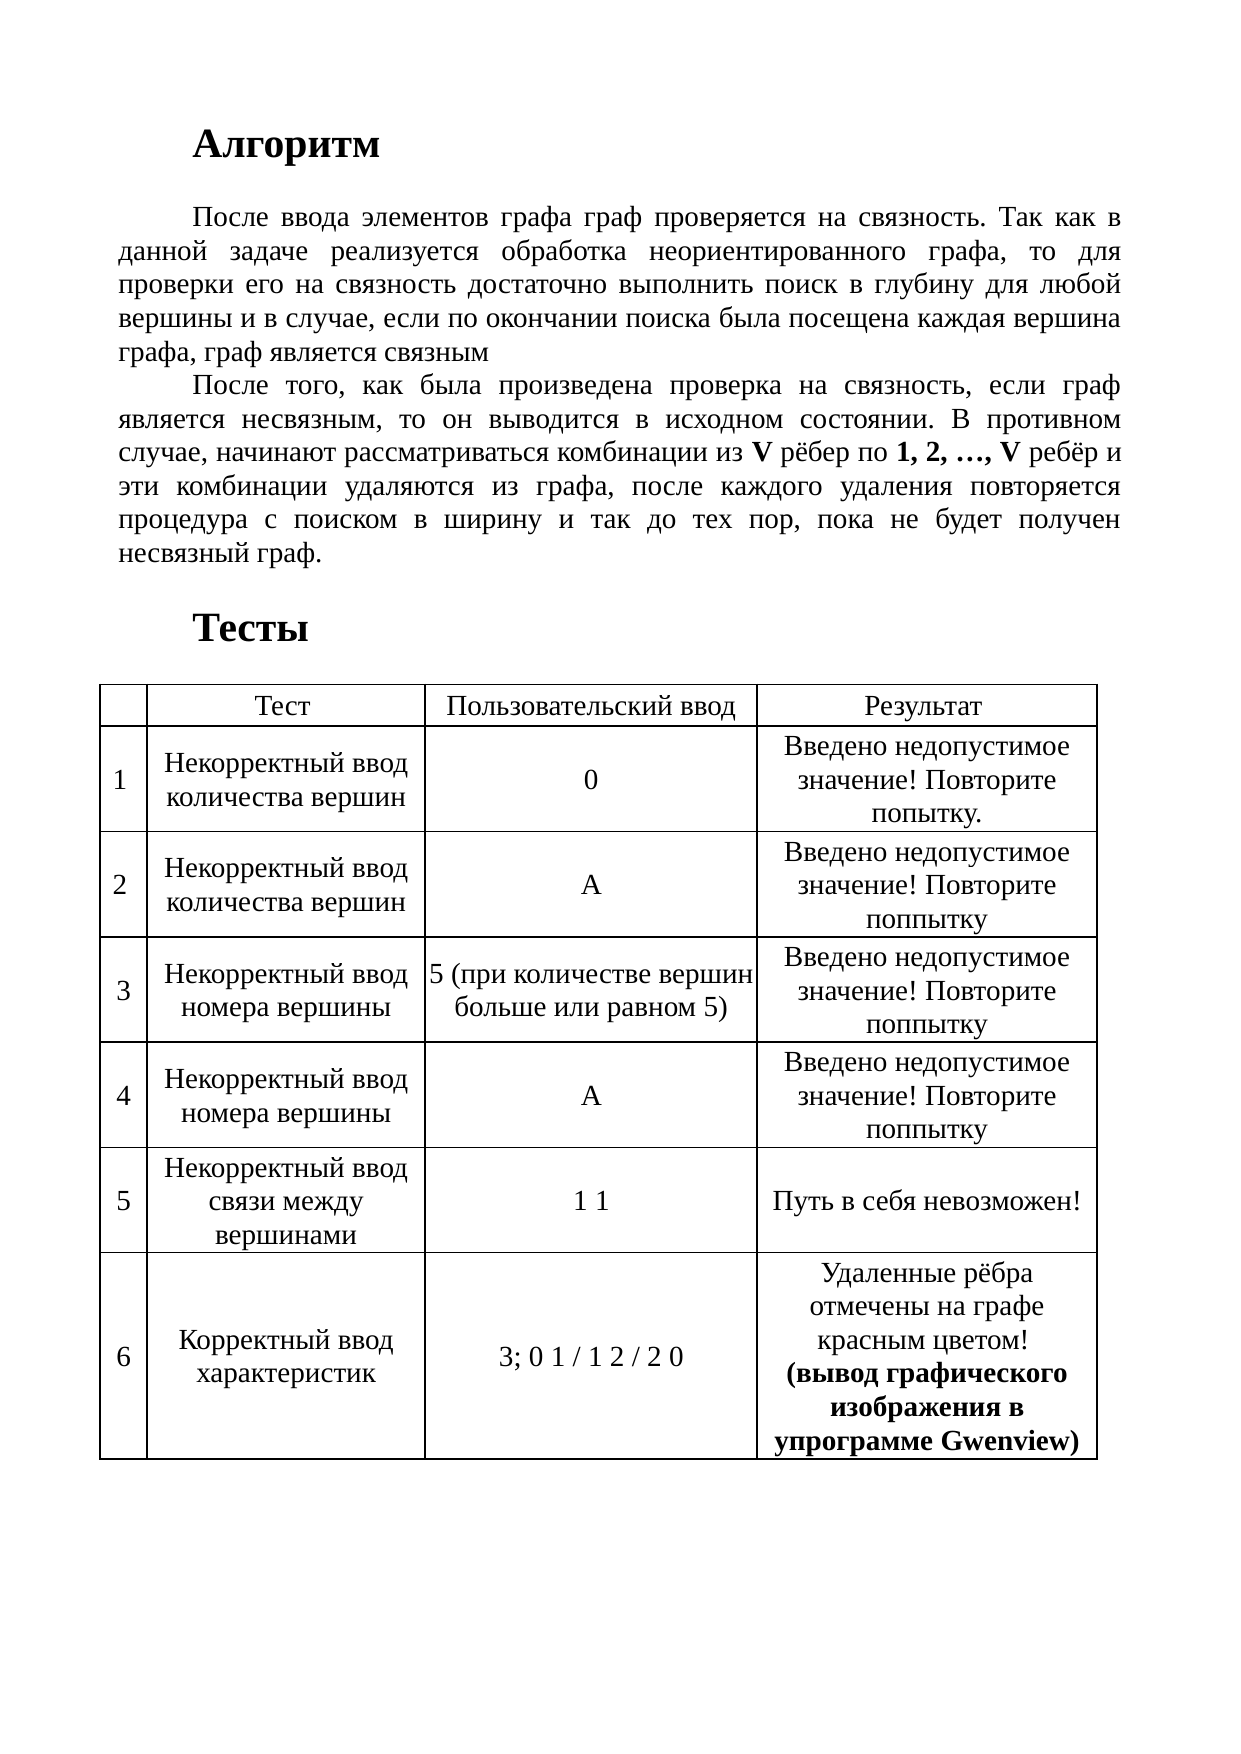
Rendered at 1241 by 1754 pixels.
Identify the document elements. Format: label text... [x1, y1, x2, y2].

table_cell А [426, 1043, 756, 1147]
table_cell Некорректный ввод количества вершин [148, 727, 424, 831]
table_cell Введено недопустимое значение! Повторите попытку. [758, 727, 1096, 831]
table_cell Удаленные рёбра отмечены на графе красным цветом! (вывод графического изображения в упрограмме Gwenview) [758, 1253, 1096, 1458]
table_cell 1 1 [426, 1148, 756, 1252]
table_cell Некорректный ввод номера вершины [148, 1043, 424, 1147]
table_header [101, 685, 146, 725]
table_cell Корректный ввод характеристик [148, 1253, 424, 1458]
text После того, как была произведена проверка на связность, если граф является несвязным, то он выводится в исходном состоянии. В противном случае, начинают рассматриваться комбинации из V рёбер по 1, 2, …, V ребёр и эти комбинации удаляются из графа, после каждого удаления повторяется процедура с поиском в ширину и так до тех пор, пока не будет получен несвязный граф. [118, 367, 1122, 568]
table_header Тест [148, 685, 424, 725]
table_cell Некорректный ввод количества вершин [148, 832, 424, 936]
table_cell 3 [101, 938, 146, 1041]
table_cell 1 [101, 727, 146, 831]
table_cell Введено недопустимое значение! Повторите поппытку [758, 1043, 1096, 1147]
table_cell Введено недопустимое значение! Повторите поппытку [758, 938, 1096, 1041]
table_cell 5 (при количестве вершин больше или равном 5) [426, 938, 756, 1041]
table_cell A [426, 832, 756, 936]
text После ввода элементов графа граф проверяется на связность. Так как в данной задаче реализуется обработка неориентированного графа, то для проверки его на связность достаточно выполнить поиск в глубину для любой вершины и в случае, если по окончании поиска была посещена каждая вершина графа, граф является связным [118, 199, 1122, 367]
table_header Пользовательский ввод [426, 685, 756, 725]
table_cell Некорректный ввод связи между вершинами [148, 1148, 424, 1252]
text Алгоритм [118, 118, 1122, 166]
table_cell Введено недопустимое значение! Повторите поппытку [758, 832, 1096, 936]
table_header Результат [758, 685, 1096, 725]
table_cell 6 [101, 1253, 146, 1458]
table_cell Некорректный ввод номера вершины [148, 938, 424, 1041]
table_cell 2 [101, 832, 146, 936]
table_cell Путь в себя невозможен! [758, 1148, 1096, 1252]
table_cell 5 [101, 1148, 146, 1252]
table_cell 3; 0 1 / 1 2 / 2 0 [426, 1253, 756, 1458]
table_cell 4 [101, 1043, 146, 1147]
table_cell 0 [426, 727, 756, 831]
text Тесты [118, 602, 1122, 650]
